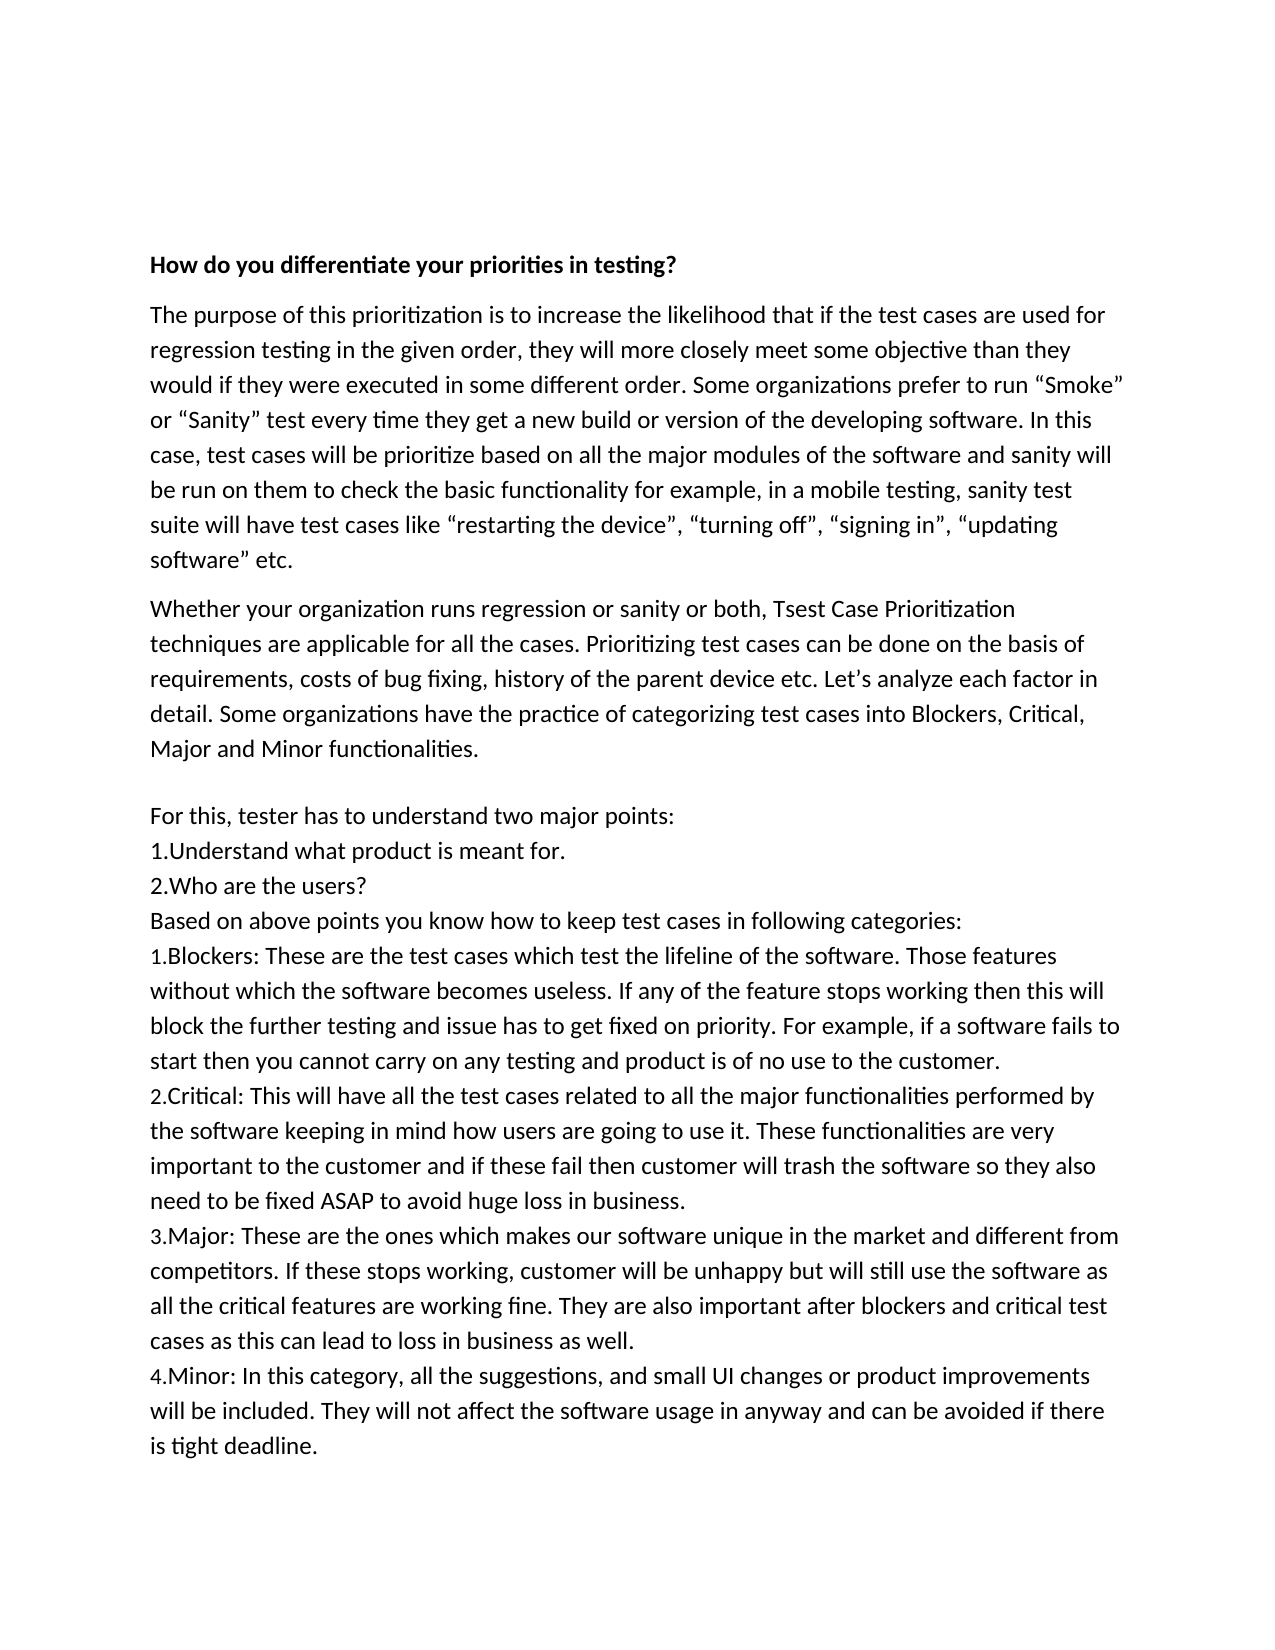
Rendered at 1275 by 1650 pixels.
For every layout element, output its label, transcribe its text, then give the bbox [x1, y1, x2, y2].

list Understand what product is meant for. [150, 836, 1125, 866]
text Based on above points you know how to keep test cases in following categories: [150, 906, 1125, 936]
list Minor: In this category, all the suggestions, and small UI changes or product improvements will be included. They will not affect the software usage in anyway and can be avoided if there is tight deadline. [150, 1361, 1125, 1461]
text For this, tester has to understand two major points: [150, 801, 1125, 831]
text Whether your organization runs regression or sanity or both, Tsest Case Prioritization techniques are applicable for all the cases. Prioritizing test cases can be done on the basis of requirements, costs of bug fixing, history of the parent device etc. Let’s analyze each factor in detail. Some organizations have the practice of categorizing test cases into Blockers, Critical, Major and Minor functionalities. [150, 593, 1125, 764]
list Critical: This will have all the test cases related to all the major functionalities performed by the software keeping in mind how users are going to use it. These functionalities are very important to the customer and if these fail then customer will trash the software so they also need to be fixed ASAP to avoid huge loss in business. [150, 1081, 1125, 1216]
list Who are the users? [150, 871, 1125, 901]
list Blockers: These are the test cases which test the lifeline of the software. Those features without which the software becomes useless. If any of the feature stops working then this will block the further testing and issue has to get fixed on priority. For example, if a software fails to start then you cannot carry on any testing and product is of no use to the customer. [150, 941, 1125, 1076]
text The purpose of this prioritization is to increase the likelihood that if the test cases are used for regression testing in the given order, they will more closely meet some objective than they would if they were executed in some different order. Some organizations prefer to run “Smoke” or “Sanity” test every time they get a new build or version of the developing software. In this case, test cases will be prioritize based on all the major modules of the software and sanity will be run on them to check the basic functionality for example, in a mobile testing, sanity test suite will have test cases like “restarting the device”, “turning off”, “signing in”, “updating software” etc. [150, 299, 1125, 574]
text How do you differentiate your priorities in testing? [150, 249, 1125, 280]
list Major: These are the ones which makes our software unique in the market and different from competitors. If these stops working, customer will be unhappy but will still use the software as all the critical features are working fine. They are also important after blockers and critical test cases as this can lead to loss in business as well. [150, 1221, 1125, 1356]
